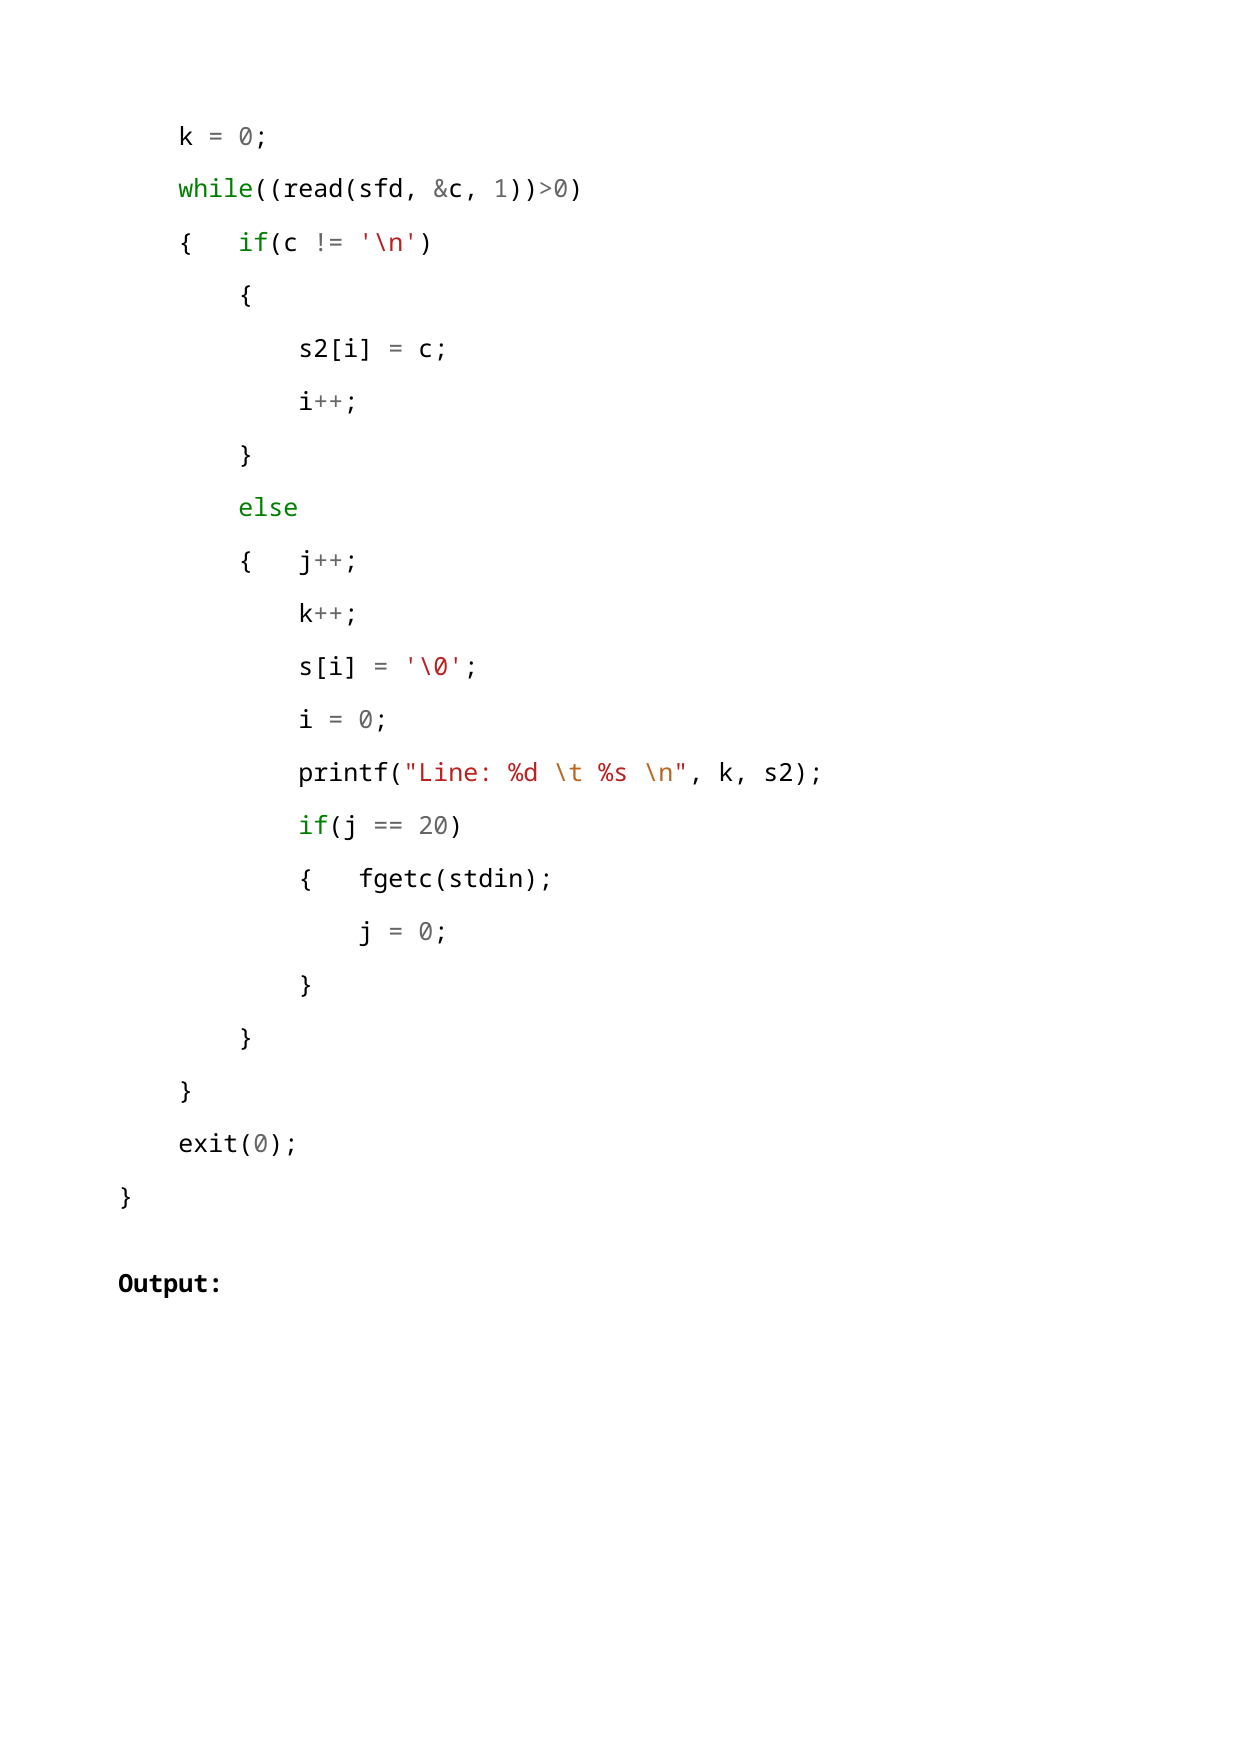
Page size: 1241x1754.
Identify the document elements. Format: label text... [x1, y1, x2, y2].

text { fgetc(stdin); [118, 860, 1122, 894]
text { [118, 277, 1122, 311]
text i++; [118, 383, 1122, 417]
text while((read(sfd, &c, 1))>0) [118, 171, 1122, 205]
text { j++; [118, 542, 1122, 576]
text k++; [118, 595, 1122, 629]
text { if(c != '\n') [118, 224, 1122, 258]
text else [118, 489, 1122, 523]
text Output: [118, 1266, 1122, 1300]
text printf("Line: %d \t %s \n", k, s2); [118, 754, 1122, 788]
text k = 0; [118, 118, 1122, 152]
text exit(0); [118, 1126, 1122, 1159]
text } [118, 1019, 1122, 1053]
text j = 0; [118, 913, 1122, 947]
text } [118, 1178, 1122, 1213]
text } [118, 436, 1122, 470]
text s[i] = '\0'; [118, 648, 1122, 682]
text if(j == 20) [118, 807, 1122, 841]
text } [118, 1072, 1122, 1107]
text i = 0; [118, 701, 1122, 735]
text } [118, 966, 1122, 1001]
text s2[i] = c; [118, 330, 1122, 364]
